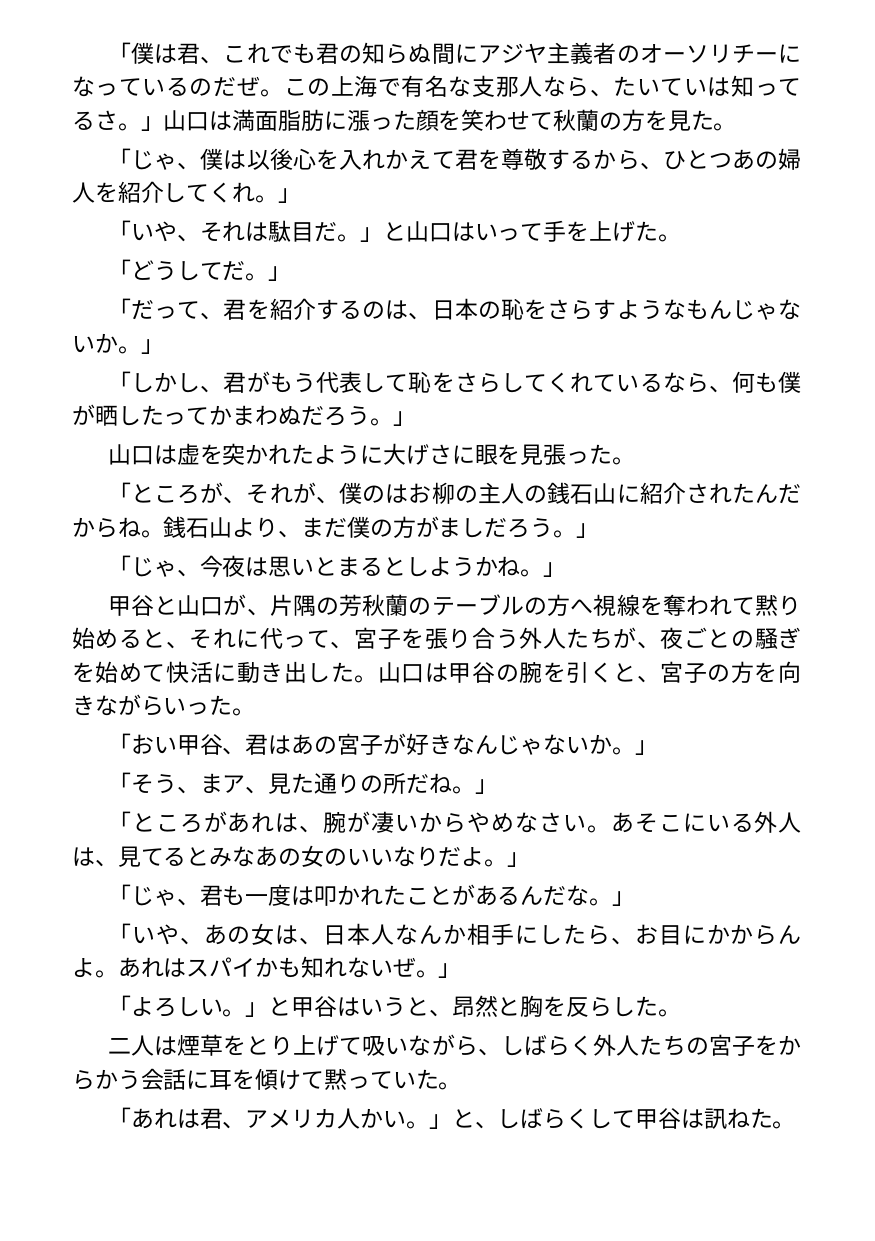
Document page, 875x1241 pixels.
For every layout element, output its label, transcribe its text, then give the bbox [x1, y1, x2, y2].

text 「ところが、それが、僕のはお柳の主人の銭石山に紹介されたんだからね。銭石山より、まだ僕の方がましだろう。」 [72, 476, 802, 543]
text 「どうしてだ。」 [72, 253, 802, 286]
text 「しかし、君がもう代表して恥をさらしてくれているなら、何も僕が晒したってかまわぬだろう。」 [72, 365, 802, 431]
text 「ところがあれは、腕が凄いからやめなさい。あそこにいる外人は、見てるとみなあの女のいいなりだよ。」 [72, 805, 802, 872]
text 「よろしい。」と甲谷はいうと、昂然と胸を反らした。 [72, 989, 802, 1022]
text 「じゃ、僕は以後心を入れかえて君を尊敬するから、ひとつあの婦人を紹介してくれ。」 [72, 142, 802, 208]
text 二人は煙草をとり上げて吸いながら、しばらく外人たちの宮子をからかう会話に耳を傾けて黙っていた。 [72, 1028, 802, 1095]
text 「だって、君を紹介するのは、日本の恥をさらすようなもんじゃないか。」 [72, 292, 802, 359]
text 山口は虚を突かれたように大げさに眼を見張った。 [72, 437, 802, 470]
text 甲谷と山口が、片隅の芳秋蘭のテーブルの方へ視線を奪われて黙り始めると、それに代って、宮子を張り合う外人たちが、夜ごとの騒ぎを始めて快活に動き出した。山口は甲谷の腕を引くと、宮子の方を向きながらいった。 [72, 588, 802, 721]
text 「あれは君、アメリカ人かい。」と、しばらくして甲谷は訊ねた。 [72, 1101, 802, 1134]
text 「僕は君、これでも君の知らぬ間にアジヤ主義者のオーソリチーになっているのだぜ。この上海で有名な支那人なら、たいていは知ってるさ。」山口は満面脂肪に漲った顔を笑わせて秋蘭の方を見た。 [72, 36, 802, 136]
text 「そう、まア、見た通りの所だね。」 [72, 766, 802, 799]
text 「じゃ、君も一度は叩かれたことがあるんだな。」 [72, 877, 802, 911]
text 「おい甲谷、君はあの宮子が好きなんじゃないか。」 [72, 727, 802, 760]
text 「いや、それは駄目だ。」と山口はいって手を上げた。 [72, 214, 802, 247]
text 「じゃ、今夜は思いとまるとしようかね。」 [72, 549, 802, 582]
text 「いや、あの女は、日本人なんか相手にしたら、お目にかからんよ。あれはスパイかも知れないぜ。」 [72, 917, 802, 983]
